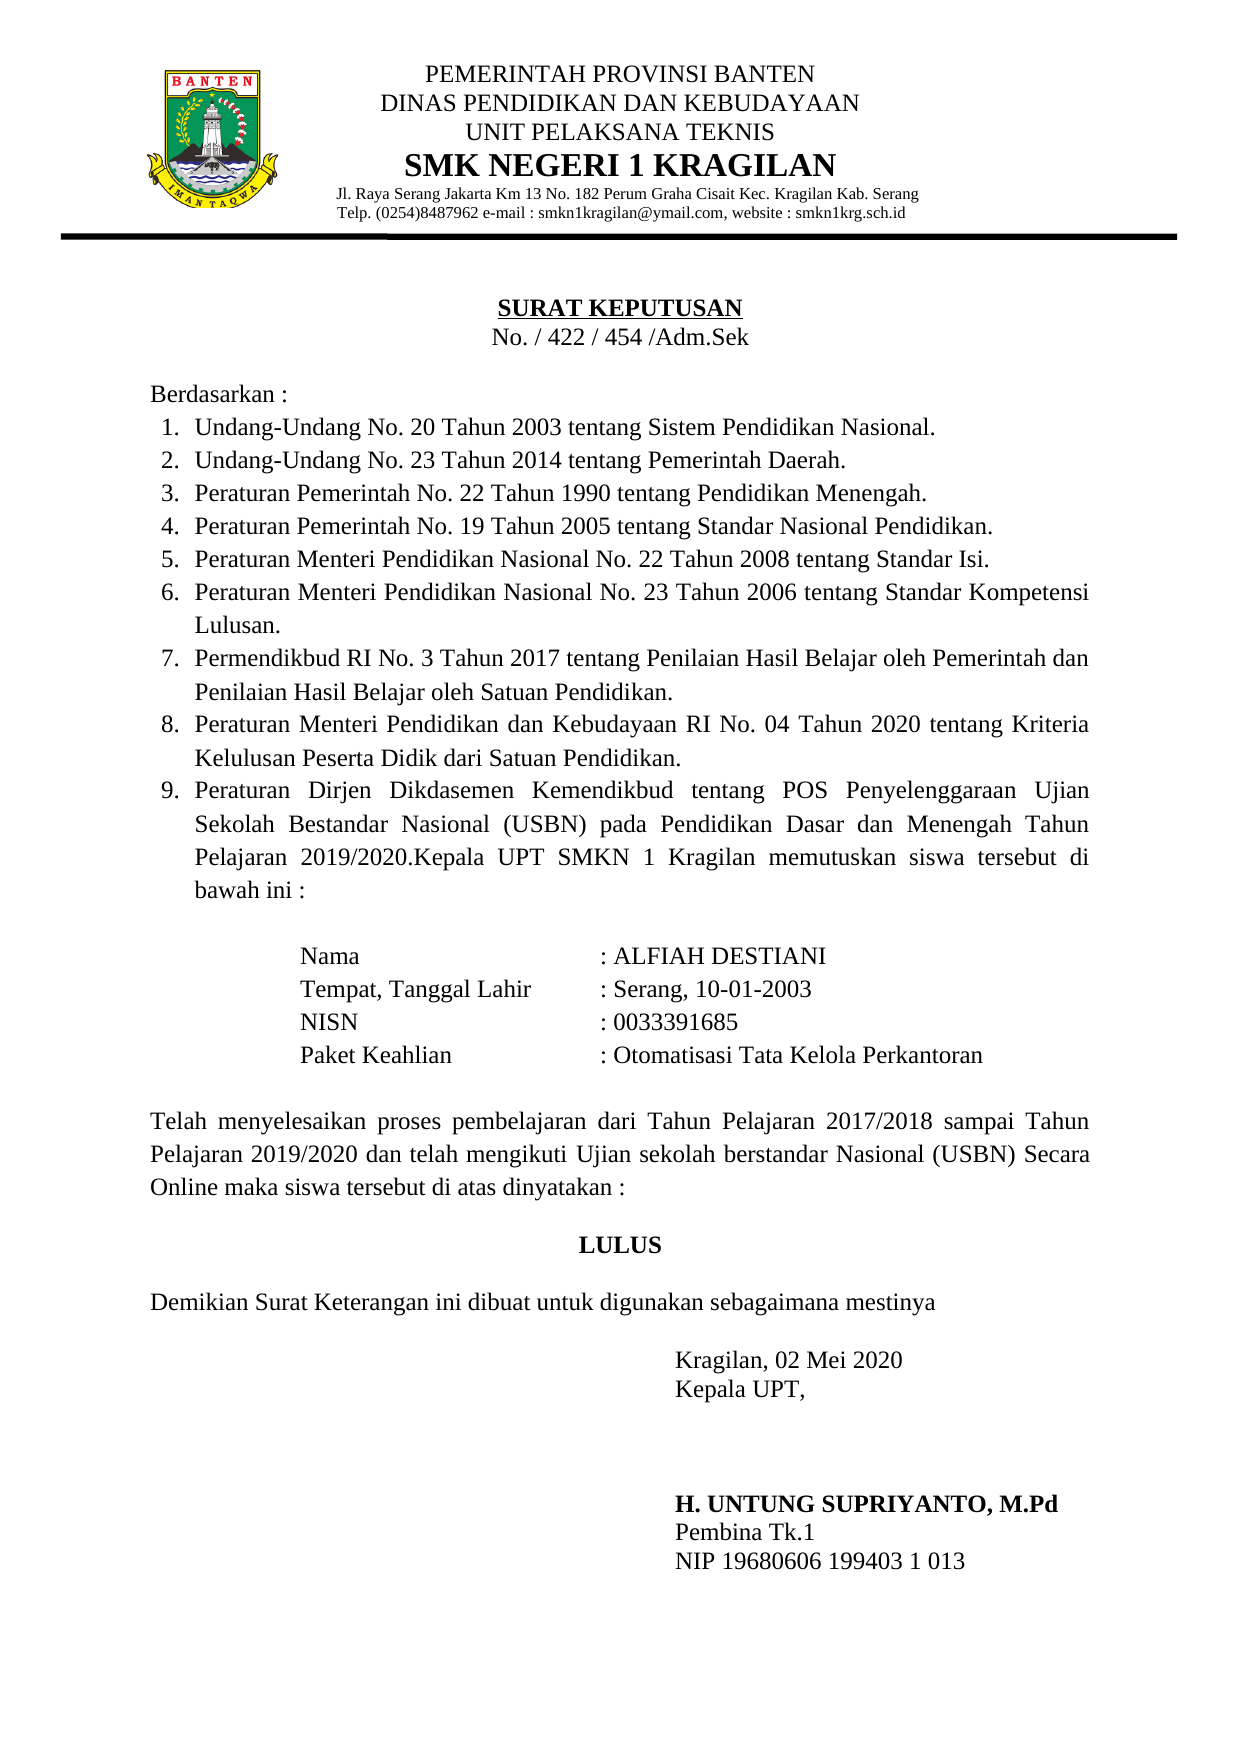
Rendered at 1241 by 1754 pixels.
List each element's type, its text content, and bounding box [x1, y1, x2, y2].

text NISN : 0033391685 [150, 1007, 1090, 1036]
text Paket Keahlian : Otomatisasi Tata Kelola Perkantoran [150, 1040, 1090, 1068]
text LULUS [150, 1230, 1090, 1259]
list Peraturan Pemerintah No. 19 Tahun 2005 tentang Standar Nasional Pendidikan. [179, 511, 1090, 540]
picture [146, 70, 279, 208]
list Peraturan Menteri Pendidikan Nasional No. 23 Tahun 2006 tentang Standar Kompetensi Lulusan. [179, 577, 1090, 639]
text NIP 19680606 199403 1 013 [150, 1546, 1090, 1575]
text Demikian Surat Keterangan ini dibuat untuk digunakan sebagaimana mestinya [150, 1287, 1090, 1316]
list Peraturan Menteri Pendidikan dan Kebudayaan RI No. 04 Tahun 2020 tentang Kriteria Kelulusan Peserta Didik dari Satuan Pendidikan. [179, 709, 1090, 771]
text Pembina Tk.1 [150, 1517, 1090, 1546]
text Tempat, Tanggal Lahir : Serang, 10-01-2003 [150, 974, 1090, 1002]
list Peraturan Dirjen Dikdasemen Kemendikbud tentang POS Penyelenggaraan Ujian Sekolah Bestandar Nasional (USBN) pada Pendidikan Dasar dan Menengah Tahun Pelajaran 2019/2020.Kepala UPT SMKN 1 Kragilan memutuskan siswa tersebut di bawah ini : [179, 776, 1090, 903]
text No. / 422 / 454 /Adm.Sek [150, 322, 1090, 351]
text Berdasarkan : [150, 379, 1090, 408]
list Undang-Undang No. 23 Tahun 2014 tentang Pemerintah Daerah. [179, 445, 1090, 474]
list Peraturan Menteri Pendidikan Nasional No. 22 Tahun 2008 tentang Standar Isi. [179, 544, 1090, 573]
text H. UNTUNG SUPRIYANTO, M.Pd [150, 1489, 1090, 1517]
text Telah menyelesaikan proses pembelajaran dari Tahun Pelajaran 2017/2018 sampai Tahun Pelajaran 2019/2020 dan telah mengikuti Ujian sekolah berstandar Nasional (USBN) Secara Online maka siswa tersebut di atas dinyatakan : [150, 1106, 1090, 1201]
text Kragilan, 02 Mei 2020 [150, 1345, 1090, 1374]
list Undang-Undang No. 20 Tahun 2003 tentang Sistem Pendidikan Nasional. [179, 412, 1090, 441]
text Nama : ALFIAH DESTIANI [150, 941, 1090, 969]
text SURAT KEPUTUSAN [150, 293, 1090, 322]
list Permendikbud RI No. 3 Tahun 2017 tentang Penilaian Hasil Belajar oleh Pemerintah dan Penilaian Hasil Belajar oleh Satuan Pendidikan. [179, 643, 1090, 705]
text Kepala UPT, [150, 1374, 1090, 1402]
list Peraturan Pemerintah No. 22 Tahun 1990 tentang Pendidikan Menengah. [179, 478, 1090, 507]
